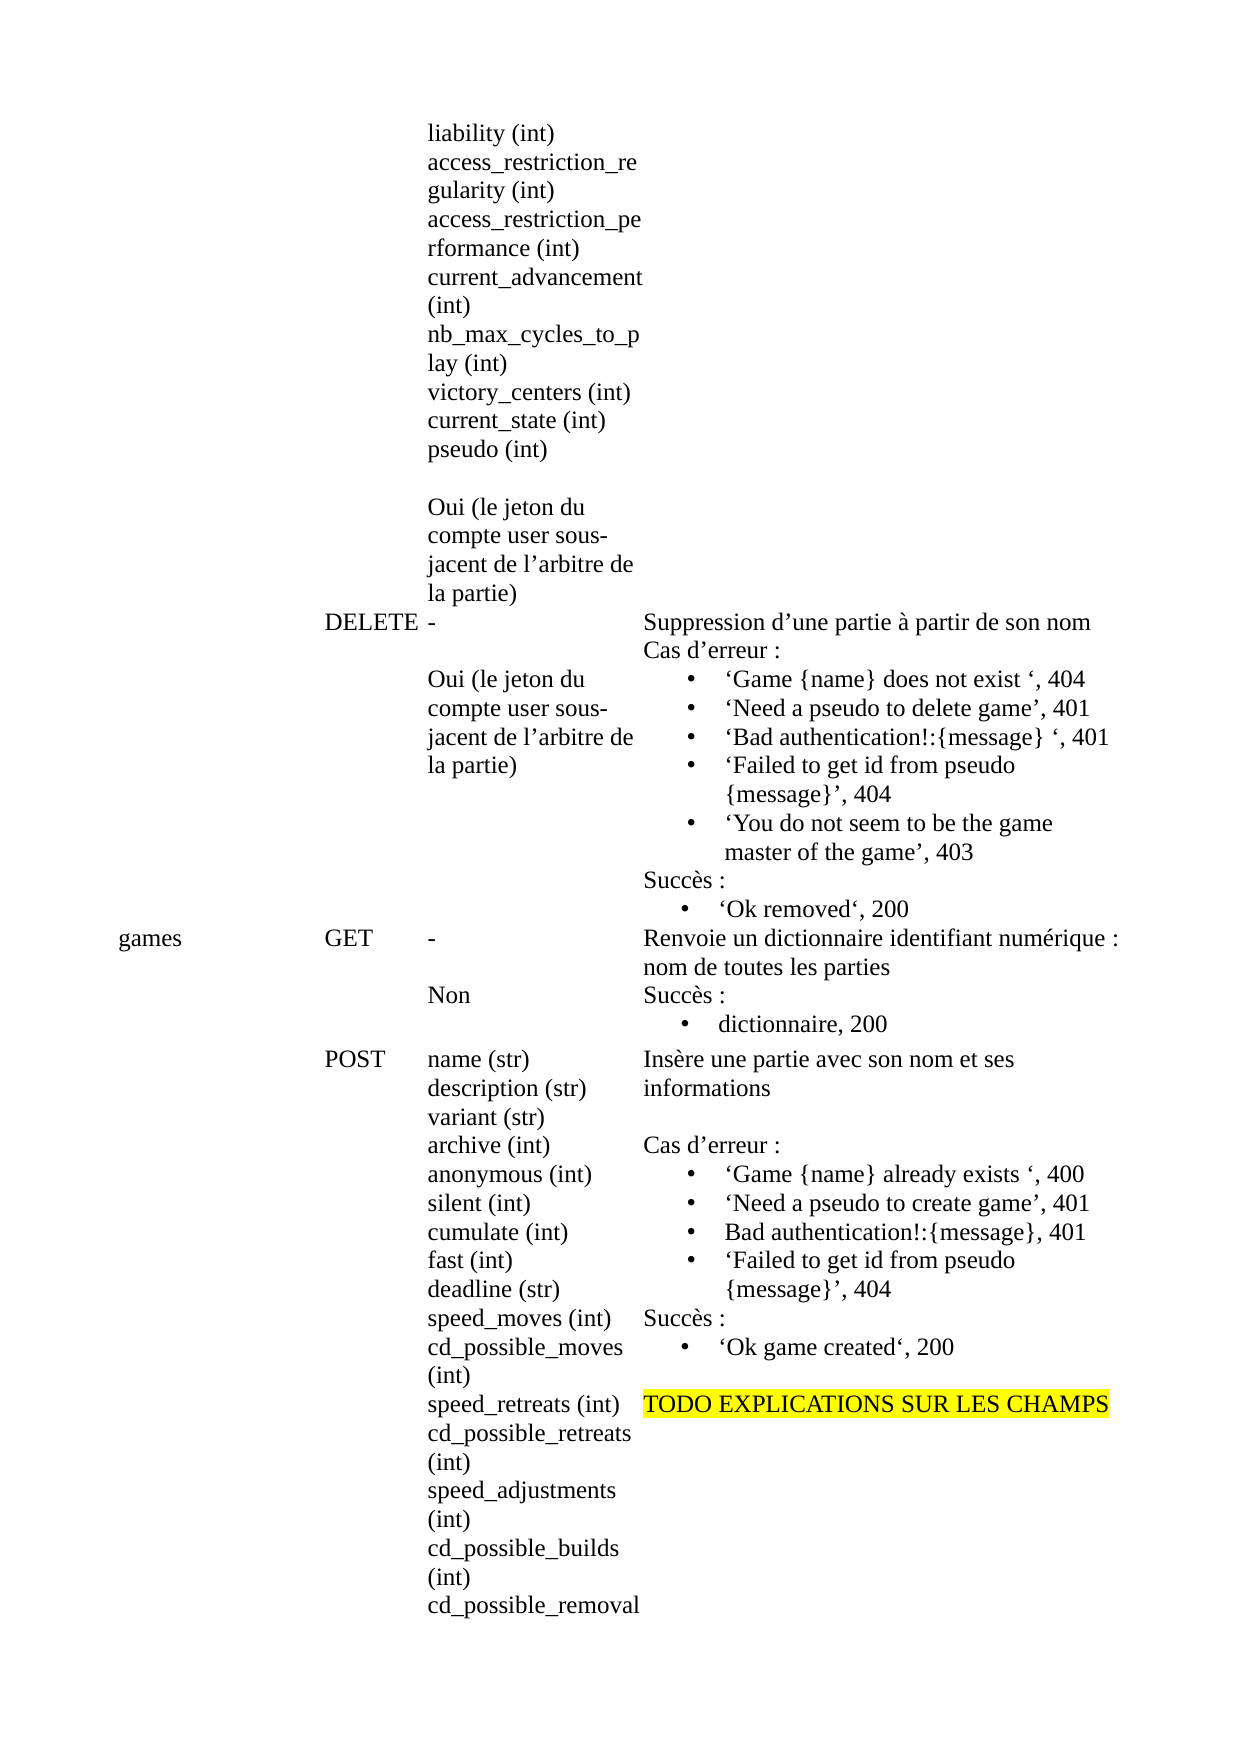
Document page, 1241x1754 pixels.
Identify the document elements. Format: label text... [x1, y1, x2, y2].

table_cell liability (int) access_restriction_regularity (int) access_restriction_performance (int) current_advancement (int) nb_max_cycles_to_play (int) victory_centers (int) current_state (int) pseudo (int) Oui (le jeton du compte user sous-jacent de l’arbitre de la partie) [428, 118, 643, 607]
table_cell Suppression d’une partie à partir de son nom Cas d’erreur : ‘Game {name} does not exist ‘, 404 ‘Need a pseudo to delete game’, 401 ‘Bad authentication!:{message} ‘, 401 ‘Failed to get id from pseudo {message}’, 404 ‘You do not seem to be the game master of the game’, 403 Succès : ‘Ok removed‘, 200 [643, 607, 1122, 923]
table_cell DELETE [324, 607, 427, 923]
table_cell [643, 118, 1122, 607]
table_cell Renvoie un dictionnaire identifiant numérique : nom de toutes les parties Succès : dictionnaire, 200 [643, 923, 1122, 1044]
table_cell [118, 118, 324, 923]
table_cell Insère une partie avec son nom et ses informations Cas d’erreur : ‘Game {name} already exists ‘, 400 ‘Need a pseudo to create game’, 401 Bad authentication!:{message}, 401 ‘Failed to get id from pseudo {message}’, 404 Succès : ‘Ok game created‘, 200 TODO EXPLICATIONS SUR LES CHAMPS [643, 1044, 1122, 1619]
table_cell GET [324, 923, 427, 1044]
table_cell - Oui (le jeton du compte user sous-jacent de l’arbitre de la partie) [428, 607, 643, 923]
table_cell games [118, 923, 324, 1619]
table_cell [324, 118, 427, 607]
table_cell name (str) description (str) variant (str) archive (int) anonymous (int) silent (int) cumulate (int) fast (int) deadline (str) speed_moves (int) cd_possible_moves (int) speed_retreats (int) cd_possible_retreats (int) speed_adjustments (int) cd_possible_builds (int) cd_possible_removal [428, 1044, 643, 1619]
table_cell - Non [428, 923, 643, 1044]
table_cell POST [324, 1044, 427, 1619]
